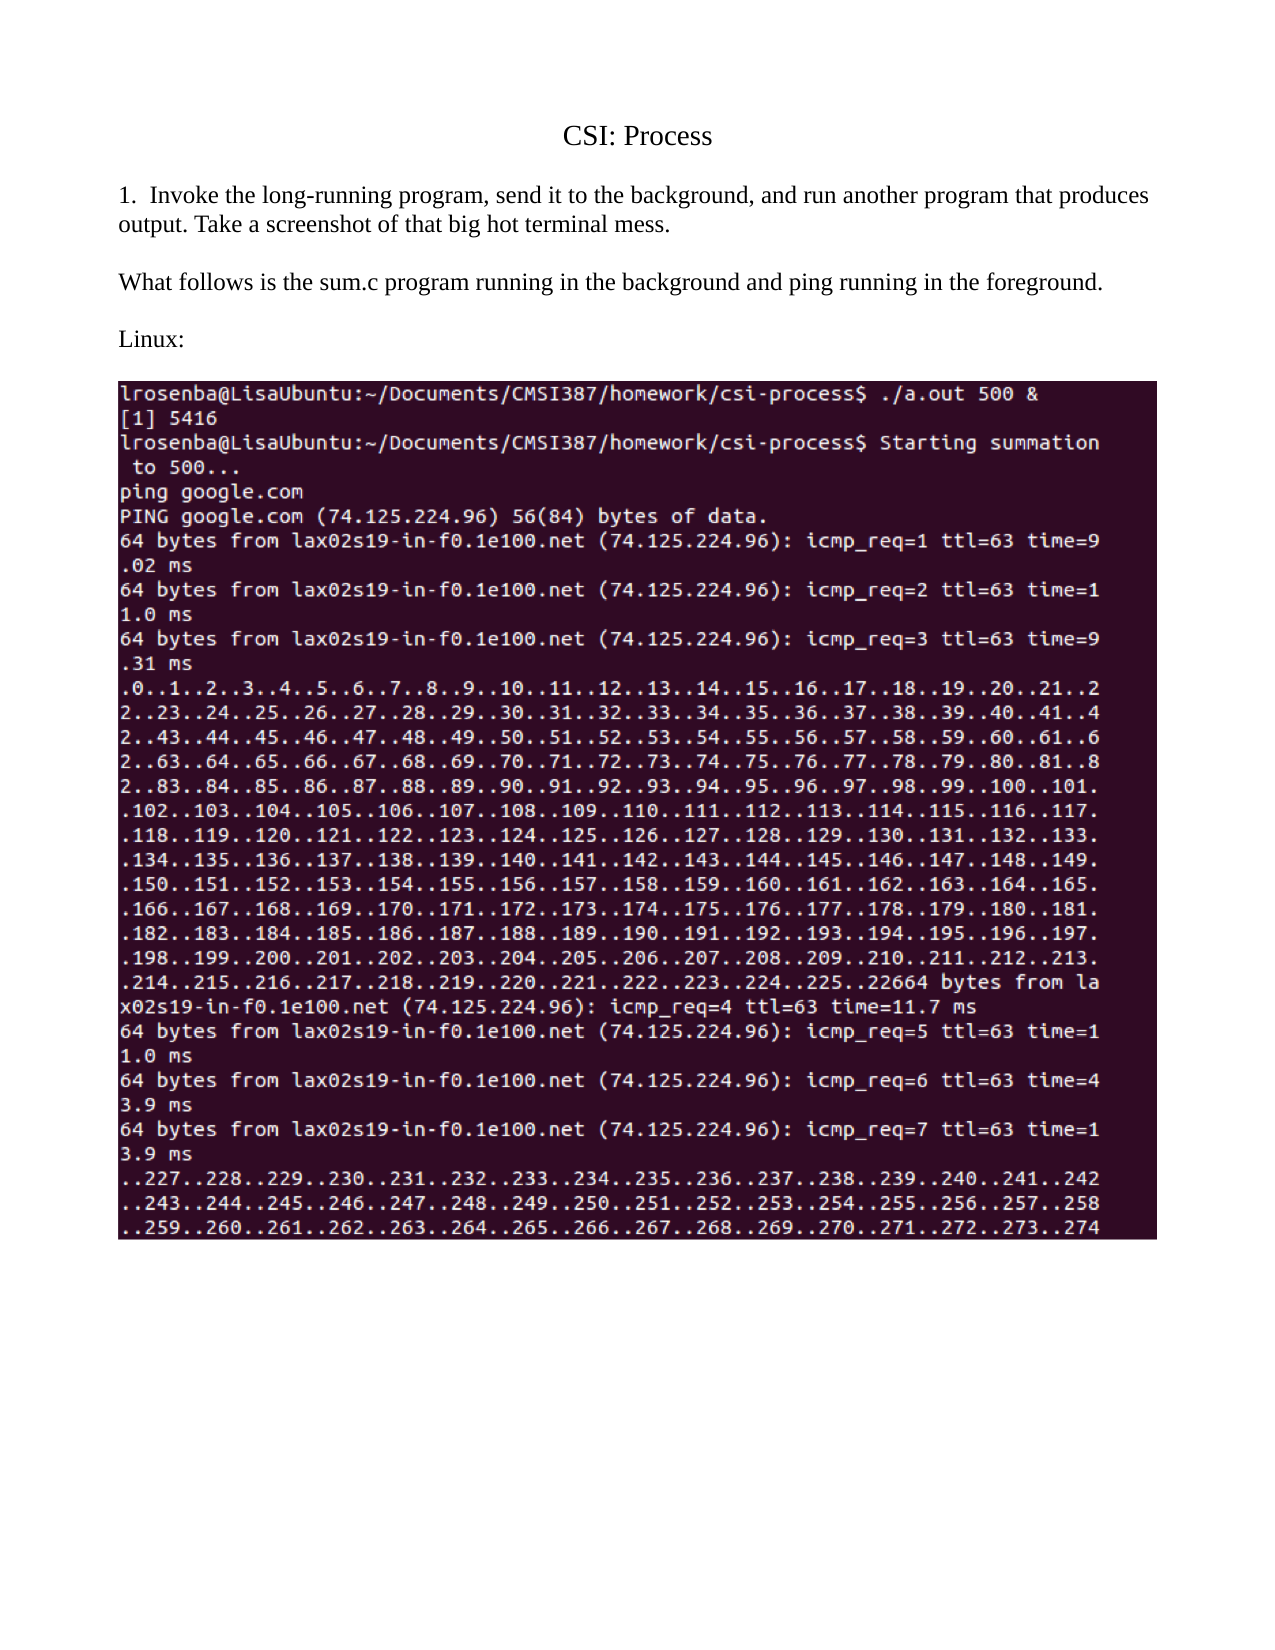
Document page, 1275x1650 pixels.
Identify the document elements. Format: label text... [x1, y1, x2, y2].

text Linux: [118, 324, 1157, 353]
text CSI: Process [118, 118, 1157, 152]
text 1. Invoke the long-running program, send it to the background, and run another program that produces output. Take a screenshot of that big hot terminal mess. [118, 180, 1157, 238]
picture [118, 381, 1157, 1240]
text What follows is the sum.c program running in the background and ping running in the foreground. [118, 267, 1157, 295]
